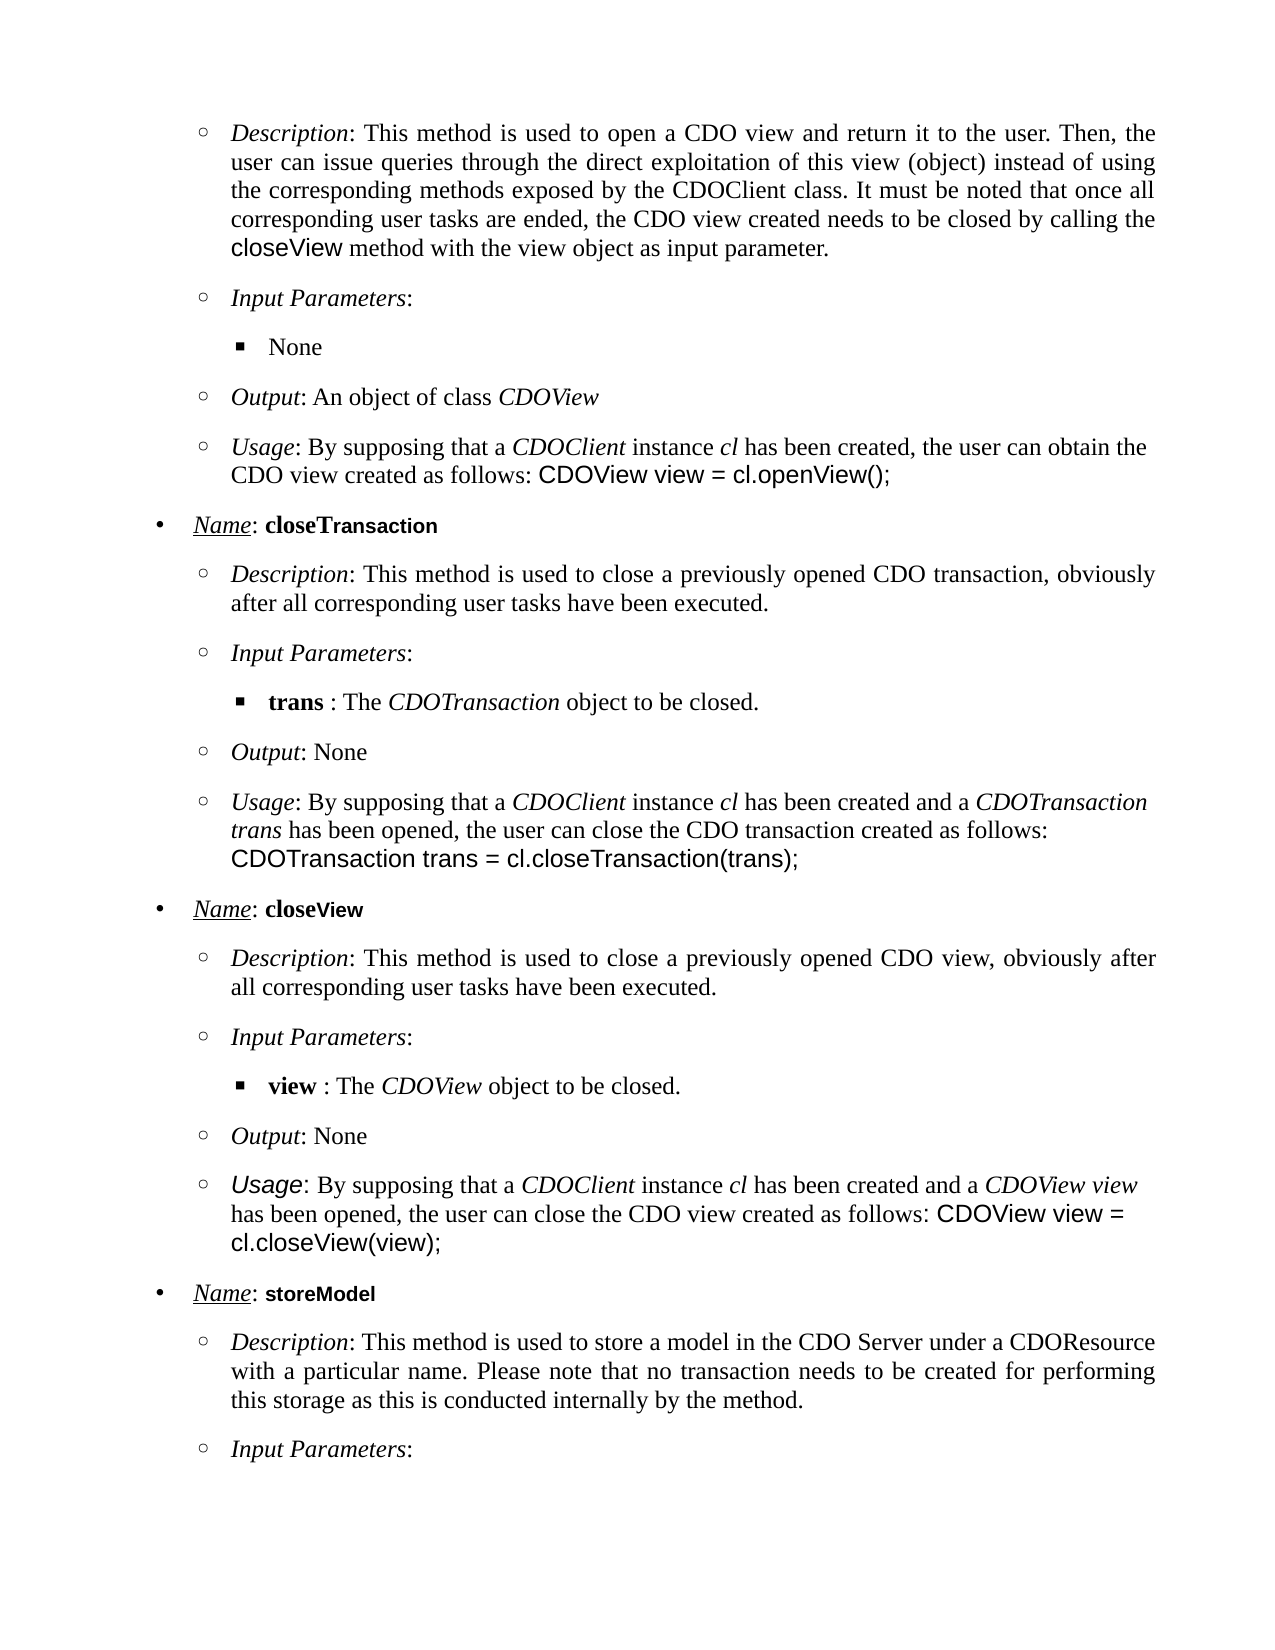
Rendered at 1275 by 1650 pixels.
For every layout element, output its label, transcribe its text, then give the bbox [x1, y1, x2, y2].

list Output: An object of class CDOView [193, 382, 1157, 411]
list Usage: By supposing that a CDOClient instance cl has been created, the user can obtain the CDO view created as follows: CDOView view = cl.openView(); [193, 432, 1157, 489]
list Usage: By supposing that a CDOClient instance cl has been created and a CDOView view has been opened, the user can close the CDO view created as follows: CDOView view = cl.closeView(view); [193, 1170, 1157, 1257]
list Description: This method is used to open a CDO view and return it to the user. Then, the user can issue queries through the direct exploitation of this view (object) instead of using the corresponding methods exposed by the CDOClient class. It must be noted that once all corresponding user tasks are ended, the CDO view created needs to be closed by calling the closeView method with the view object as input parameter. [193, 118, 1157, 262]
list Name: closeTransaction [156, 510, 1157, 539]
list trans : The CDOTransaction object to be closed. [231, 687, 1157, 716]
list Description: This method is used to close a previously opened CDO transaction, obviously after all corresponding user tasks have been executed. [193, 559, 1157, 617]
list view : The CDOView object to be closed. [231, 1071, 1157, 1100]
list Output: None [193, 737, 1157, 766]
list Name: closeView [156, 894, 1157, 922]
list Description: This method is used to store a model in the CDO Server under a CDOResource with a particular name. Please note that no transaction needs to be created for performing this storage as this is conducted internally by the method. [193, 1327, 1157, 1413]
list Input Parameters: [193, 638, 1157, 667]
list Name: storeModel [156, 1278, 1157, 1306]
list Input Parameters: [193, 283, 1157, 312]
list Output: None [193, 1121, 1157, 1149]
list Input Parameters: [193, 1434, 1157, 1463]
list Input Parameters: [193, 1022, 1157, 1050]
list Usage: By supposing that a CDOClient instance cl has been created and a CDOTransaction trans has been opened, the user can close the CDO transaction created as follows: CDOTransaction trans = cl.closeTransaction(trans); [193, 787, 1157, 873]
list Description: This method is used to close a previously opened CDO view, obviously after all corresponding user tasks have been executed. [193, 943, 1157, 1001]
list None [231, 332, 1157, 361]
